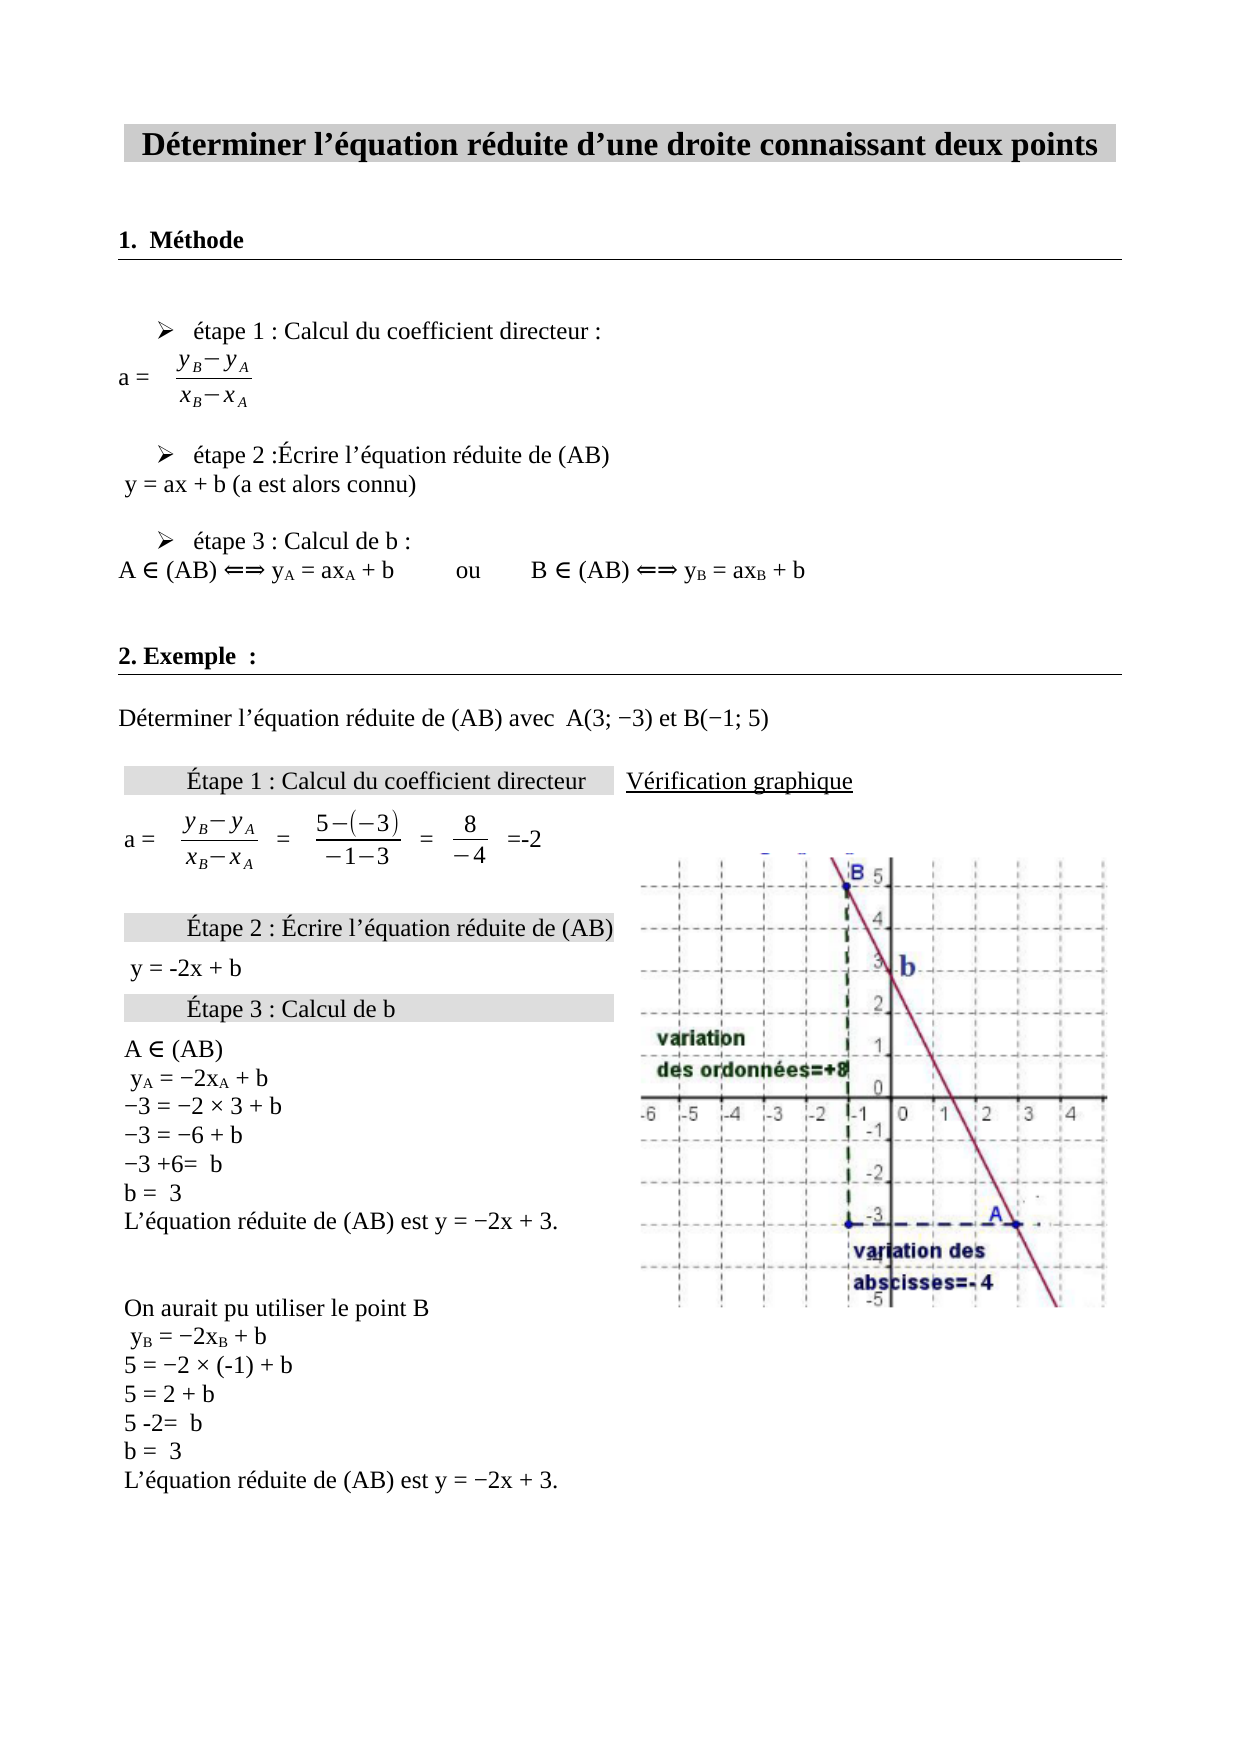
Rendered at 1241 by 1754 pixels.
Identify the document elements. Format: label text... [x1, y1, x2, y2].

table_cell Étape 3 : Calcul de b [118, 988, 620, 1028]
text A ∈ (AB) ⇐⇒ yA = axA + b ou B ∈ (AB) ⇐⇒ yB = axB + b [118, 555, 1122, 584]
table_header Vérification graphique [620, 761, 1123, 1499]
table_cell Étape 2 : Écrire l’équation réduite de (AB) [118, 908, 620, 948]
table_cell y = -2x + b [118, 948, 620, 988]
text y = ax + b (a est alors connu) [118, 469, 1122, 497]
list étape 1 : Calcul du coefficient directeur : [156, 316, 1122, 345]
text 2. Exemple : [118, 641, 1122, 674]
table_header Étape 1 : Calcul du coefficient directeur [118, 761, 620, 801]
table_cell a = = ==-2 [118, 801, 620, 907]
list étape 3 : Calcul de b : [156, 526, 1122, 555]
table_header Déterminer l’équation réduite d’une droite connaissant deux points [118, 118, 1122, 168]
list étape 2 :Écrire l’équation réduite de (AB) [156, 440, 1122, 469]
text Déterminer l’équation réduite de (AB) avec A(3; −3) et B(−1; 5) [118, 703, 1122, 732]
text a = [118, 345, 1122, 411]
picture [635, 853, 1108, 1342]
text 1. Méthode [118, 225, 1122, 259]
table_cell A ∈ (AB) yA = −2xA + b −3 = −2 × 3 + b −3 = −6 + b −3 +6= b b = 3 L’équation réduite de (AB) est y = −2x + 3. On aurait pu utiliser le point B yB = −2xB + b 5 = −2 × (-1) + b 5 = 2 + b 5 -2= b b = 3 L’équation réduite de (AB) est y = −2x + 3. [118, 1028, 620, 1499]
